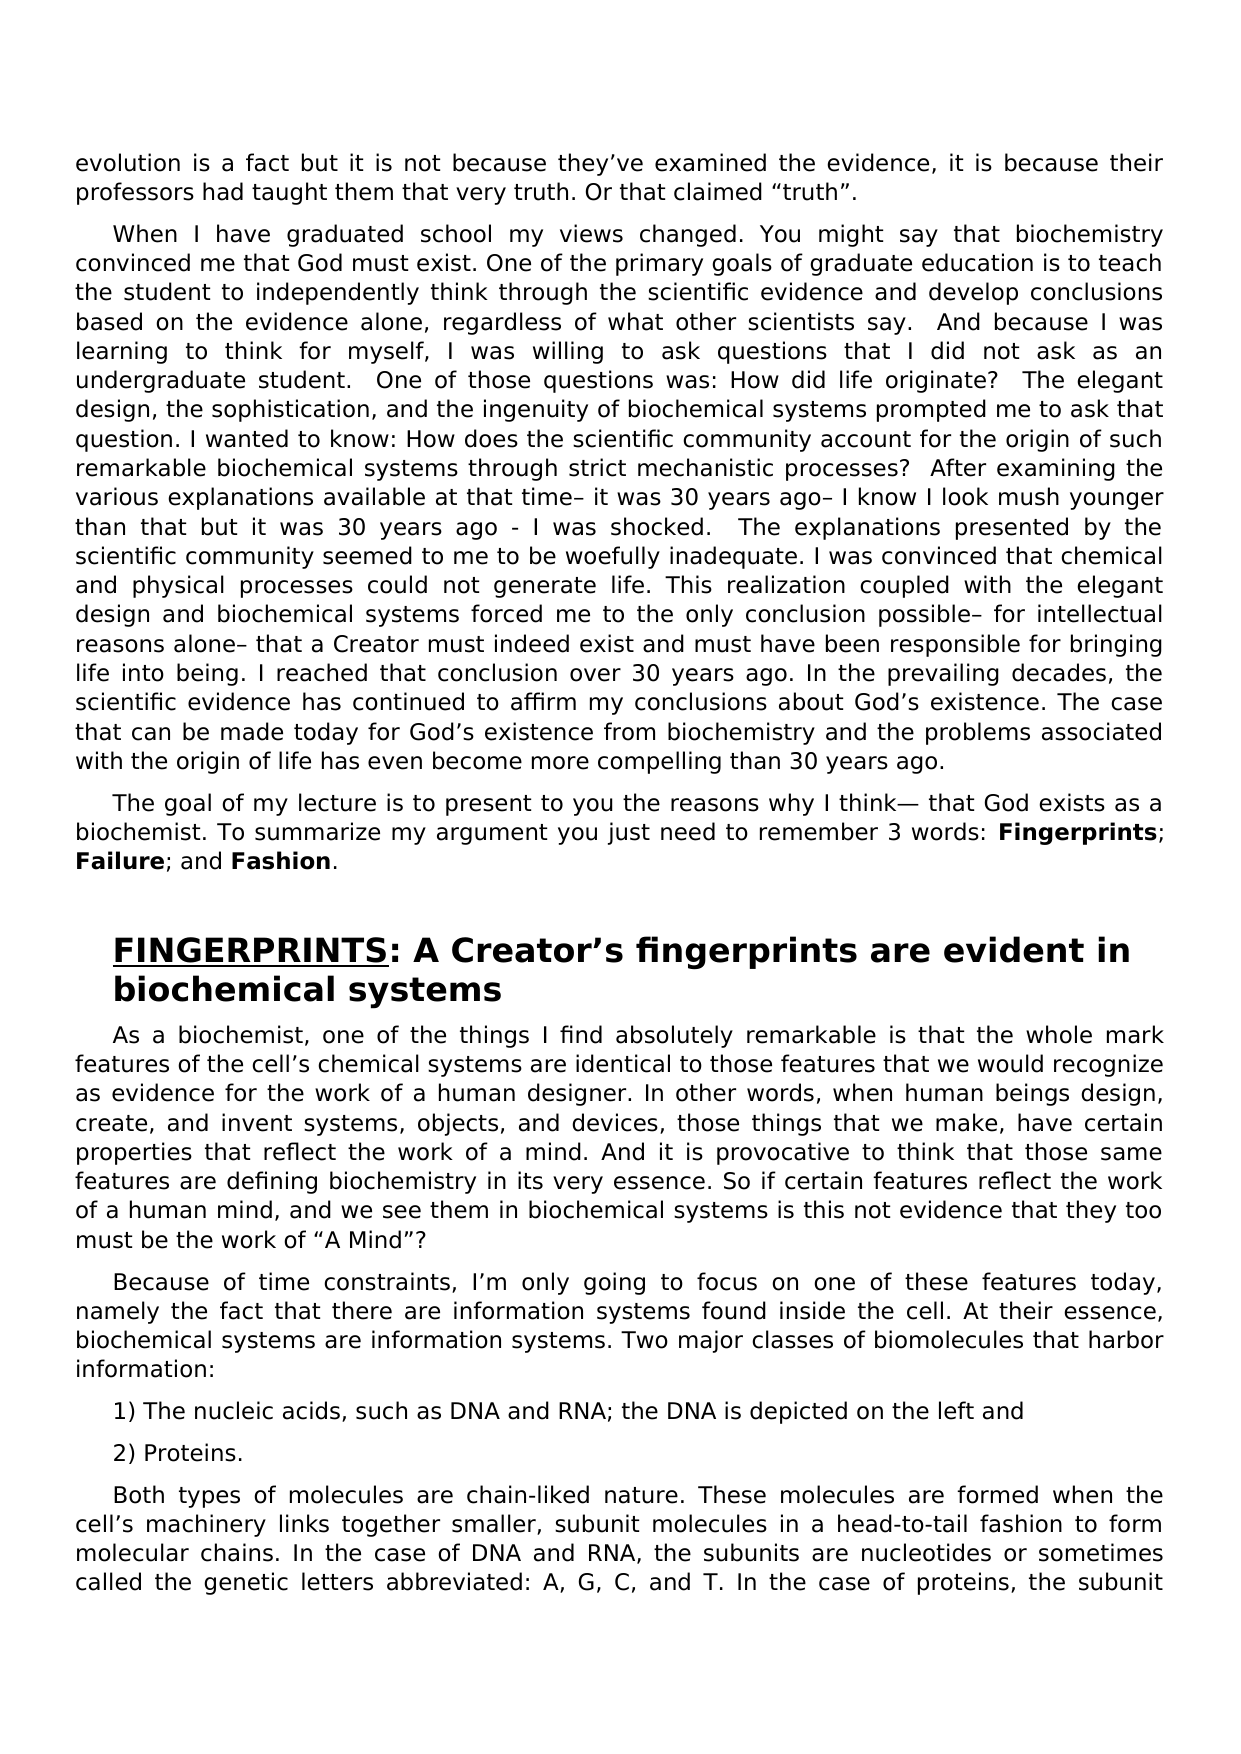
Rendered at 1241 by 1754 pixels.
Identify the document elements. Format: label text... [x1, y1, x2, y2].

text When I have graduated school my views changed. You might say that biochemistry convinced me that God must exist. One of the primary goals of graduate education is to teach the student to independently think through the scientific evidence and develop conclusions based on the evidence alone, regardless of what other scientists say. And because I was learning to think for myself, I was willing to ask questions that I did not ask as an undergraduate student. One of those questions was: How did life originate? The elegant design, the sophistication, and the ingenuity of biochemical systems prompted me to ask that question. I wanted to know: How does the scientific community account for the origin of such remarkable biochemical systems through strict mechanistic processes? After examining the various explanations available at that time– it was 30 years ago– I know I look mush younger than that but it was 30 years ago - I was shocked. The explanations presented by the scientific community seemed to me to be woefully inadequate. I was convinced that chemical and physical processes could not generate life. This realization coupled with the elegant design and biochemical systems forced me to the only conclusion possible– for intellectual reasons alone– that a Creator must indeed exist and must have been responsible for bringing life into being. I reached that conclusion over 30 years ago. In the prevailing decades, the scientific evidence has continued to affirm my conclusions about God’s existence. The case that can be made today for God’s existence from biochemistry and the problems associated with the origin of life has even become more compelling than 30 years ago. [75, 221, 1165, 774]
text 2) Proteins. [75, 1440, 1165, 1467]
text As a biochemist, one of the things I find absolutely remarkable is that the whole mark features of the cell’s chemical systems are identical to those features that we would recognize as evidence for the work of a human designer. In other words, when human beings design, create, and invent systems, objects, and devices, those things that we make, have certain properties that reflect the work of a mind. And it is provocative to think that those same features are defining biochemistry in its very essence. So if certain features reflect the work of a human mind, and we see them in biochemical systems is this not evidence that they too must be the work of “A Mind”? [75, 1022, 1165, 1253]
text Because of time constraints, I’m only going to focus on one of these features today, namely the fact that there are information systems found inside the cell. At their essence, biochemical systems are information systems. Two major classes of biomolecules that harbor information: [75, 1269, 1165, 1383]
subtitle FINGERPRINTS: A Creator’s fingerprints are evident in biochemical systems [112, 932, 1165, 1009]
text The goal of my lecture is to present to you the reasons why I think— that God exists as a biochemist. To summarize my argument you just need to remember 3 words: Fingerprints; Failure; and Fashion. [75, 790, 1165, 875]
text Both types of molecules are chain-liked nature. These molecules are formed when the cell’s machinery links together smaller, subunit molecules in a head-to-tail fashion to form molecular chains. In the case of DNA and RNA, the subunits are nucleotides or sometimes called the genetic letters abbreviated: A, G, C, and T. In the case of proteins, the subunit [75, 1482, 1165, 1596]
text 1) The nucleic acids, such as DNA and RNA; the DNA is depicted on the left and [75, 1398, 1165, 1425]
text evolution is a fact but it is not because they’ve examined the evidence, it is because their professors had taught them that very truth. Or that claimed “truth”. [75, 150, 1165, 206]
